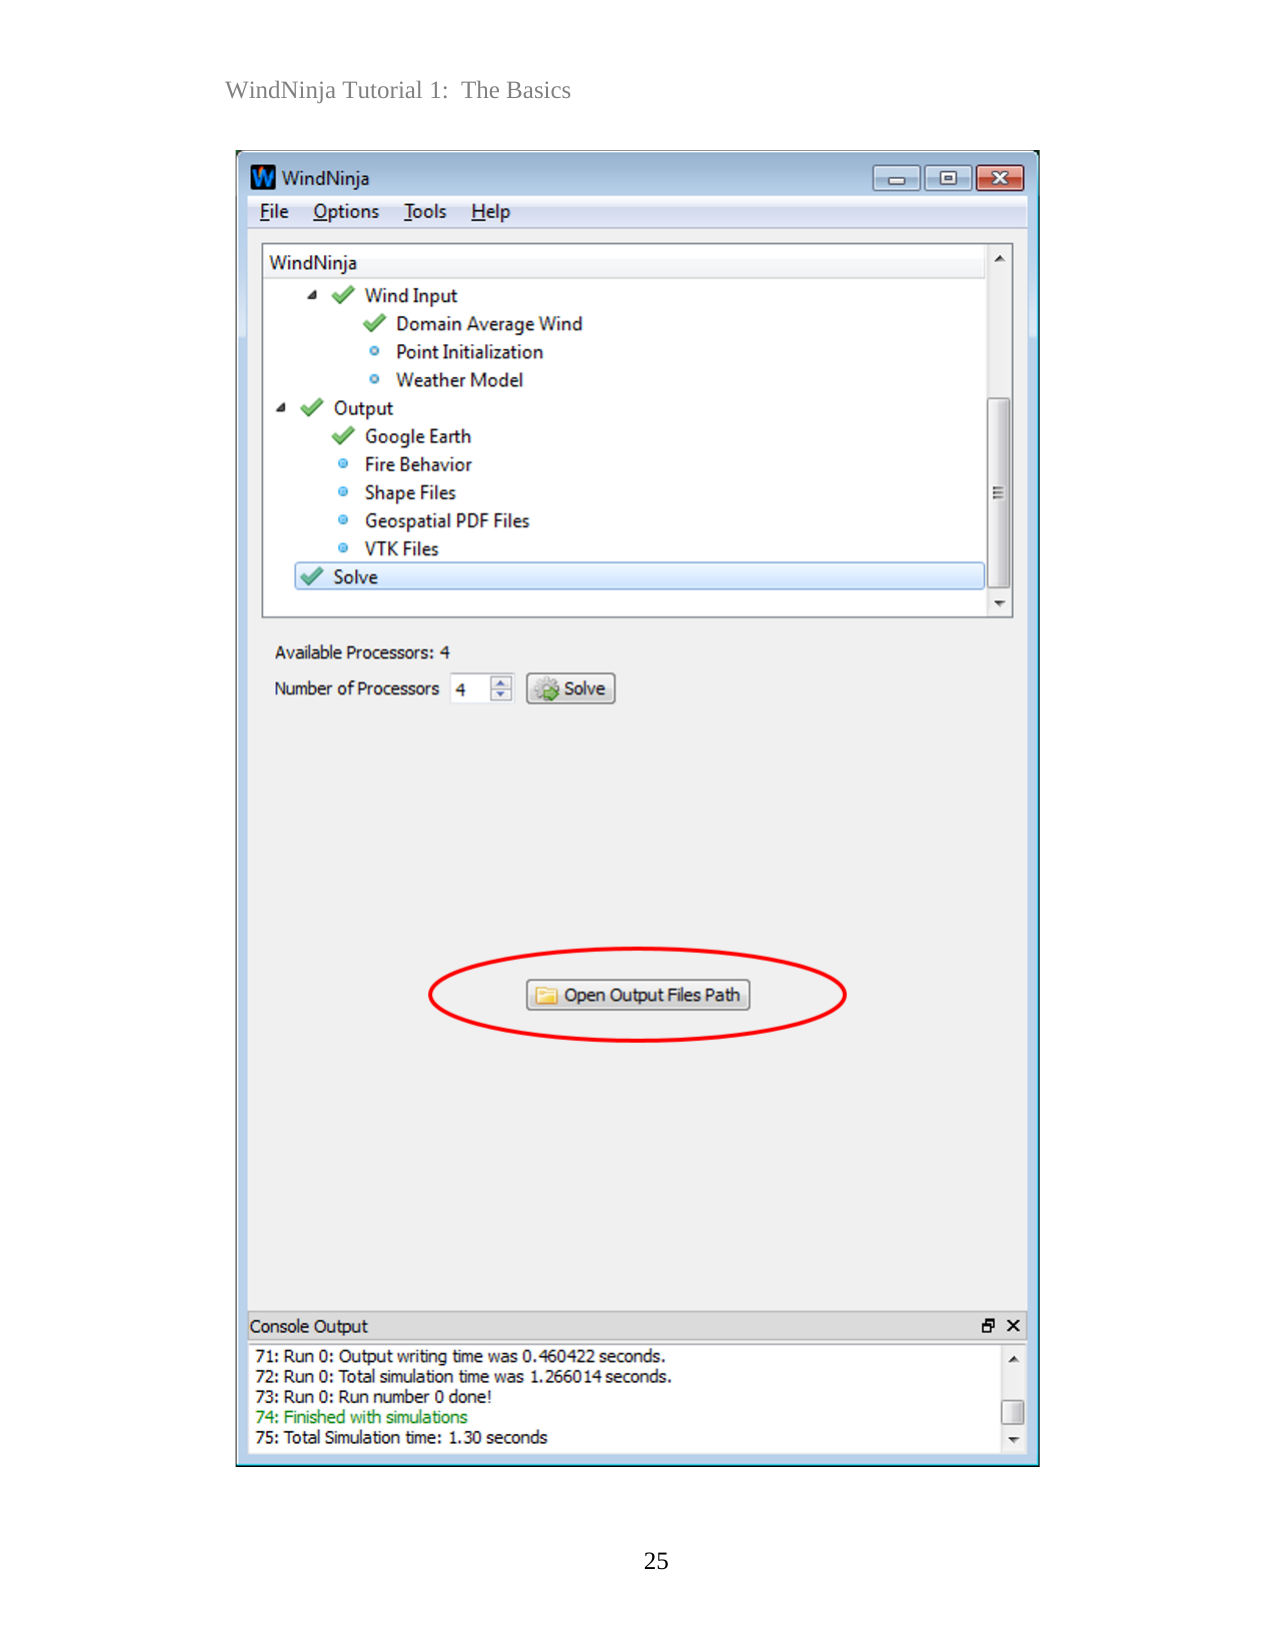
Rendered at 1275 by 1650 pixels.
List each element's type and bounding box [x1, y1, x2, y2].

picture [235, 150, 1040, 1467]
